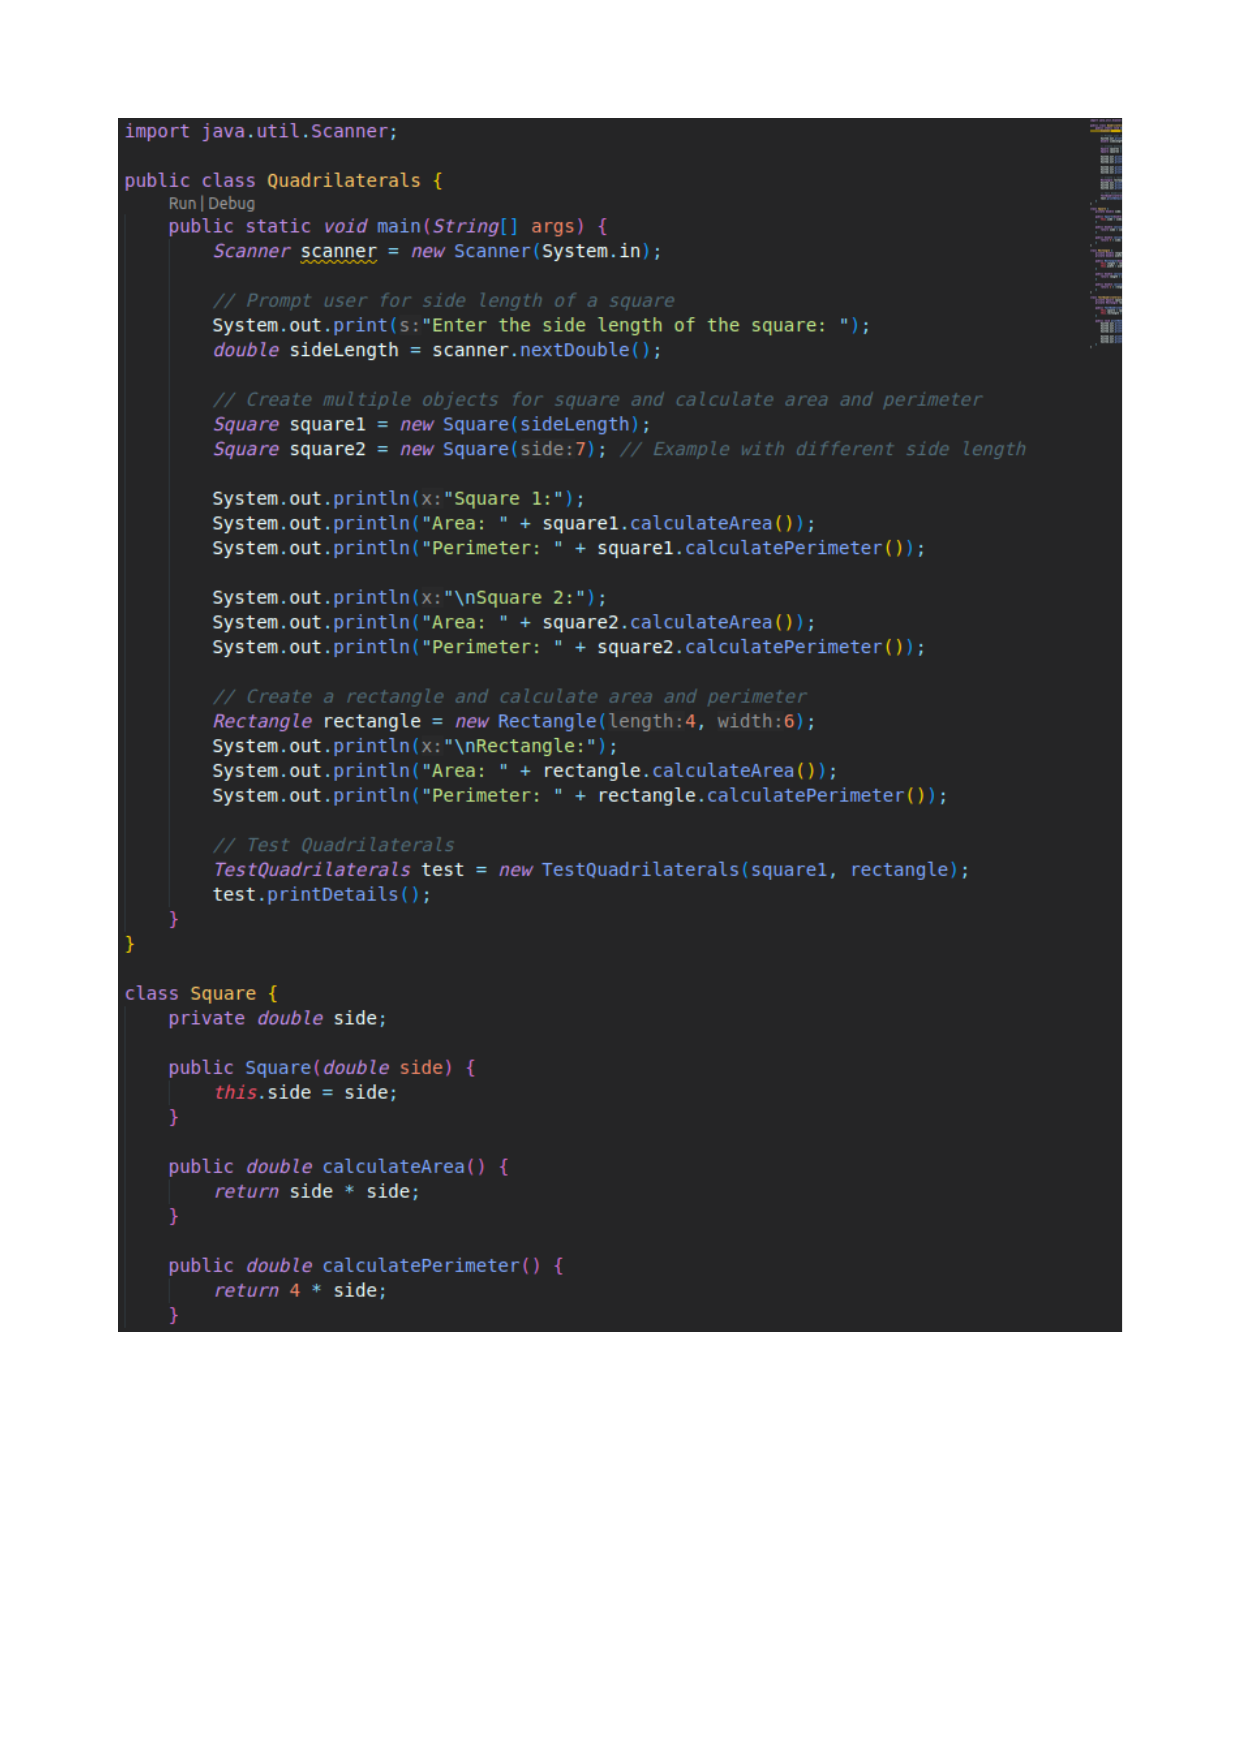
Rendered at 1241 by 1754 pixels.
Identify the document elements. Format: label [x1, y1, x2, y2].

picture [118, 118, 1123, 1332]
